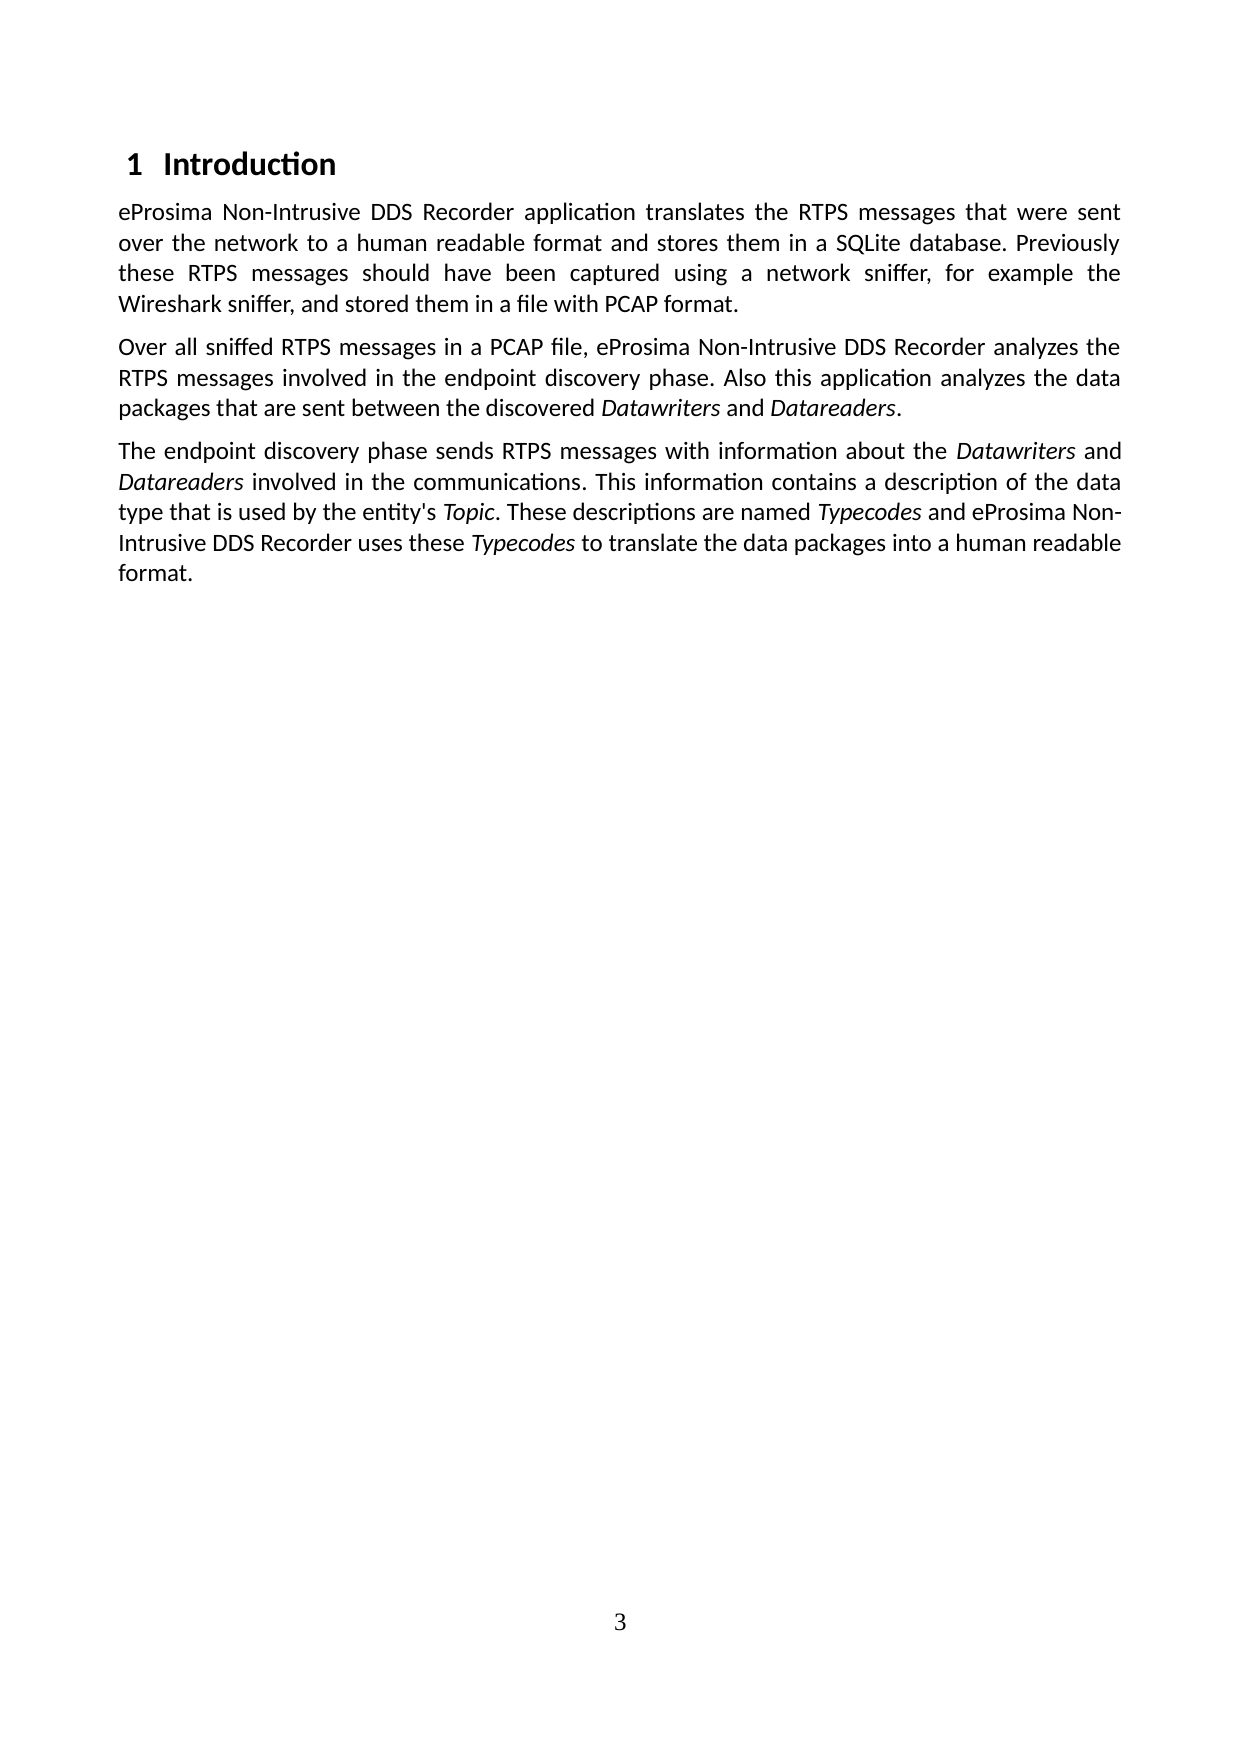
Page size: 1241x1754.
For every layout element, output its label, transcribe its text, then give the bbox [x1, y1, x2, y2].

text eProsima Non-Intrusive DDS Recorder application translates the RTPS messages that were sent over the network to a human readable format and stores them in a SQLite database. Previously these RTPS messages should have been captured using a network sniffer, for example the Wireshark sniffer, and stored them in a file with PCAP format. [118, 197, 1122, 319]
text Over all sniffed RTPS messages in a PCAP file, eProsima Non-Intrusive DDS Recorder analyzes the RTPS messages involved in the endpoint discovery phase. Also this application analyzes the data packages that are sent between the discovered Datawriters and Datareaders. [118, 331, 1122, 423]
text The endpoint discovery phase sends RTPS messages with information about the Datawriters and Datareaders involved in the communications. This information contains a description of the data type that is used by the entity's Topic. These descriptions are named Typecodes and eProsima Non-Intrusive DDS Recorder uses these Typecodes to translate the data packages into a human readable format. [118, 435, 1122, 588]
subtitle Introduction [118, 143, 1122, 184]
